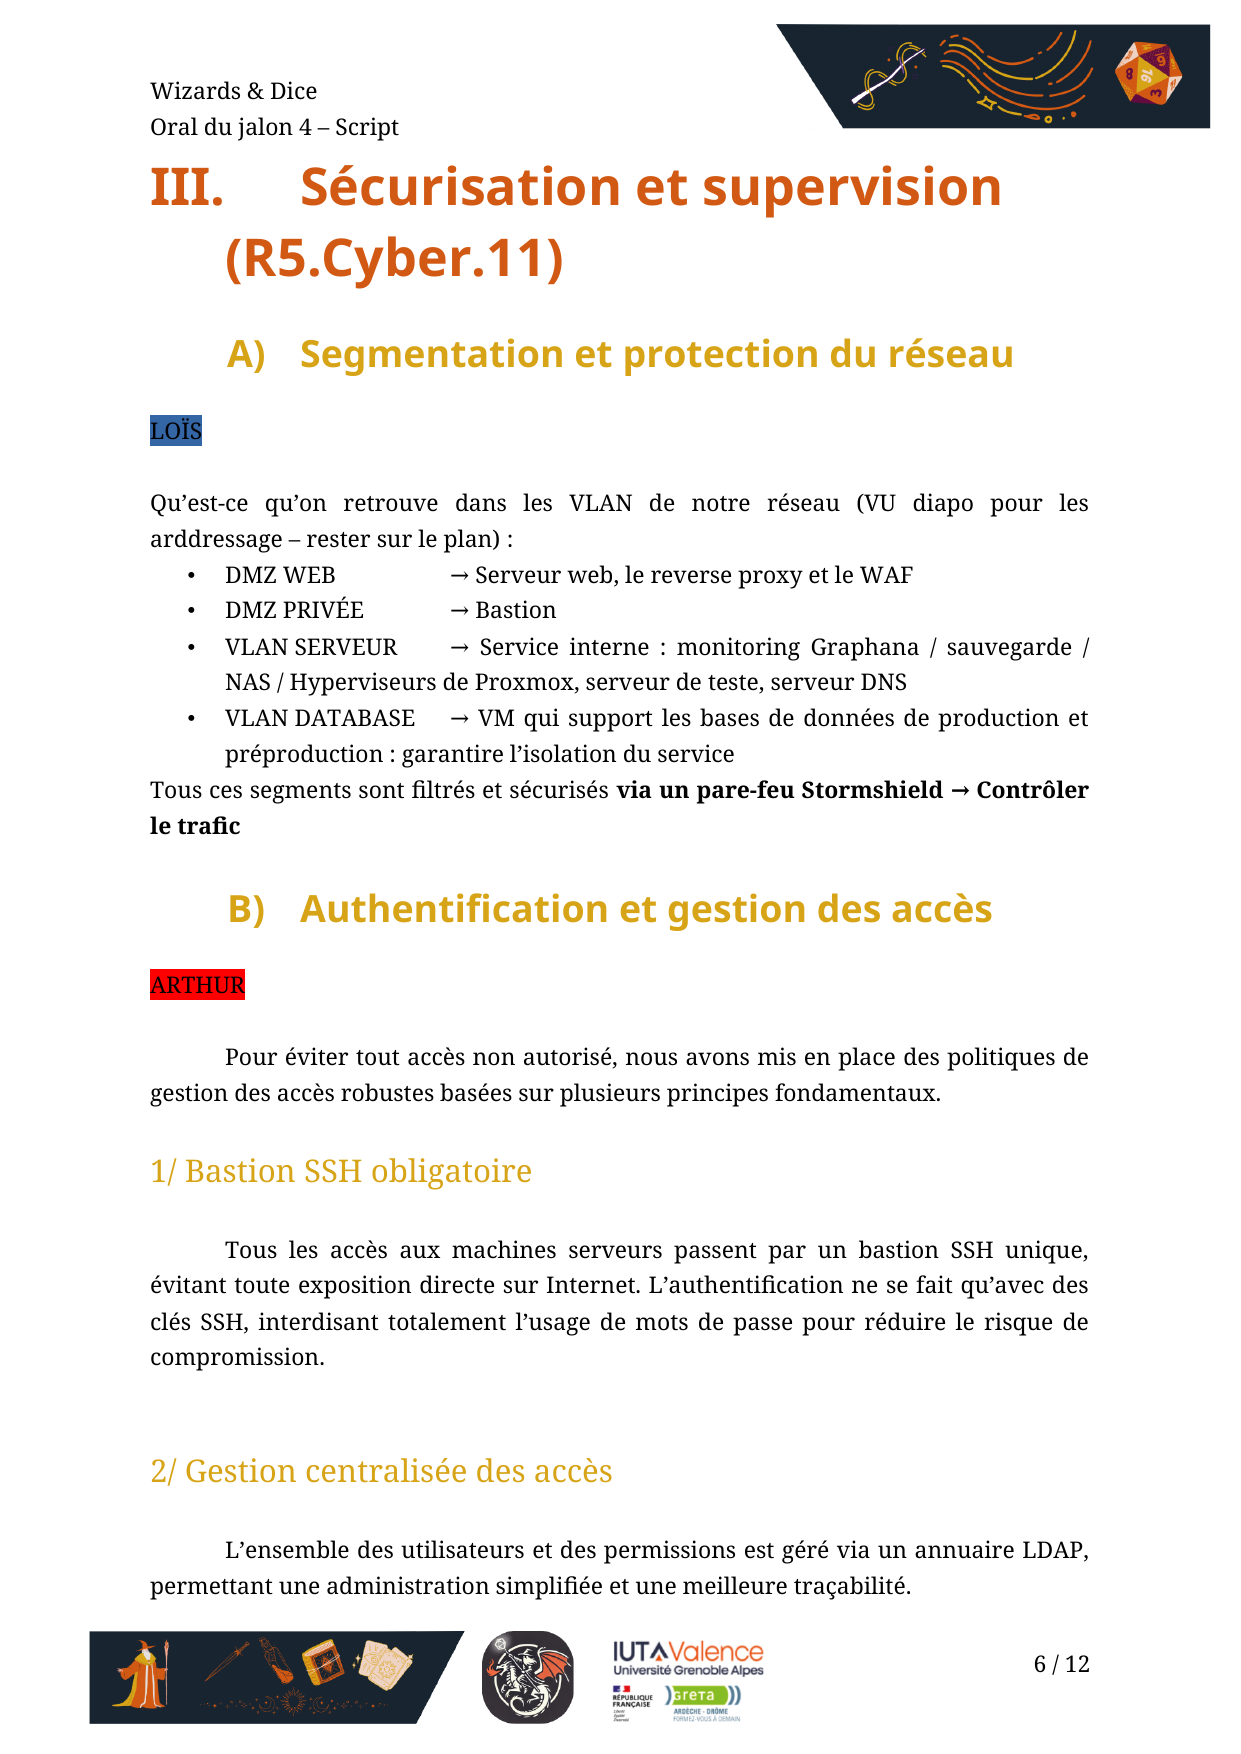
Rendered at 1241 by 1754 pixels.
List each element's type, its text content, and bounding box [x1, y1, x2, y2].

text ARTHUR [150, 969, 1090, 1000]
subtitle Sécurisation et supervision (R5.Cyber.11) [150, 150, 1090, 292]
list VLAN DATABASE → VM qui support les bases de données de production et préproduction : garantire l’isolation du service [187, 702, 1090, 769]
list DMZ WEB → Serveur web, le reverse proxy et le WAF [187, 558, 1090, 590]
subtitle Authentification et gestion des accès [227, 882, 1090, 933]
text Tous ces segments sont filtrés et sécurisés via un pare-feu Stormshield → Contrôler le trafic [150, 774, 1090, 841]
text Pour éviter tout accès non autorisé, nous avons mis en place des politiques de gestion des accès robustes basées sur plusieurs principes fondamentaux. [150, 1041, 1090, 1108]
subtitle Bastion SSH obligatoire [150, 1149, 1090, 1191]
text L’ensemble des utilisateurs et des permissions est géré via un annuaire LDAP, permettant une administration simplifiée et une meilleure traçabilité. [150, 1534, 1090, 1601]
text Tous les accès aux machines serveurs passent par un bastion SSH unique, évitant toute exposition directe sur Internet. L’authentification ne se fait qu’avec des clés SSH, interdisant totalement l’usage de mots de passe pour réduire le risque de compromission. [150, 1233, 1090, 1373]
text LOÏS [150, 415, 1090, 446]
subtitle Gestion centralisée des accès [150, 1449, 1090, 1492]
picture [81, 1620, 788, 1733]
list VLAN SERVEUR → Service interne : monitoring Graphana / sauvegarde / NAS / Hyperviseurs de Proxmox, serveur de teste, serveur DNS [187, 630, 1090, 698]
picture [771, 21, 1218, 131]
list DMZ PRIVÉE → Bastion [187, 594, 1090, 626]
subtitle Segmentation et protection du réseau [227, 328, 1090, 379]
text Qu’est-ce qu’on retrouve dans les VLAN de notre réseau (VU diapo pour les arddressage – rester sur le plan) : [150, 487, 1090, 554]
